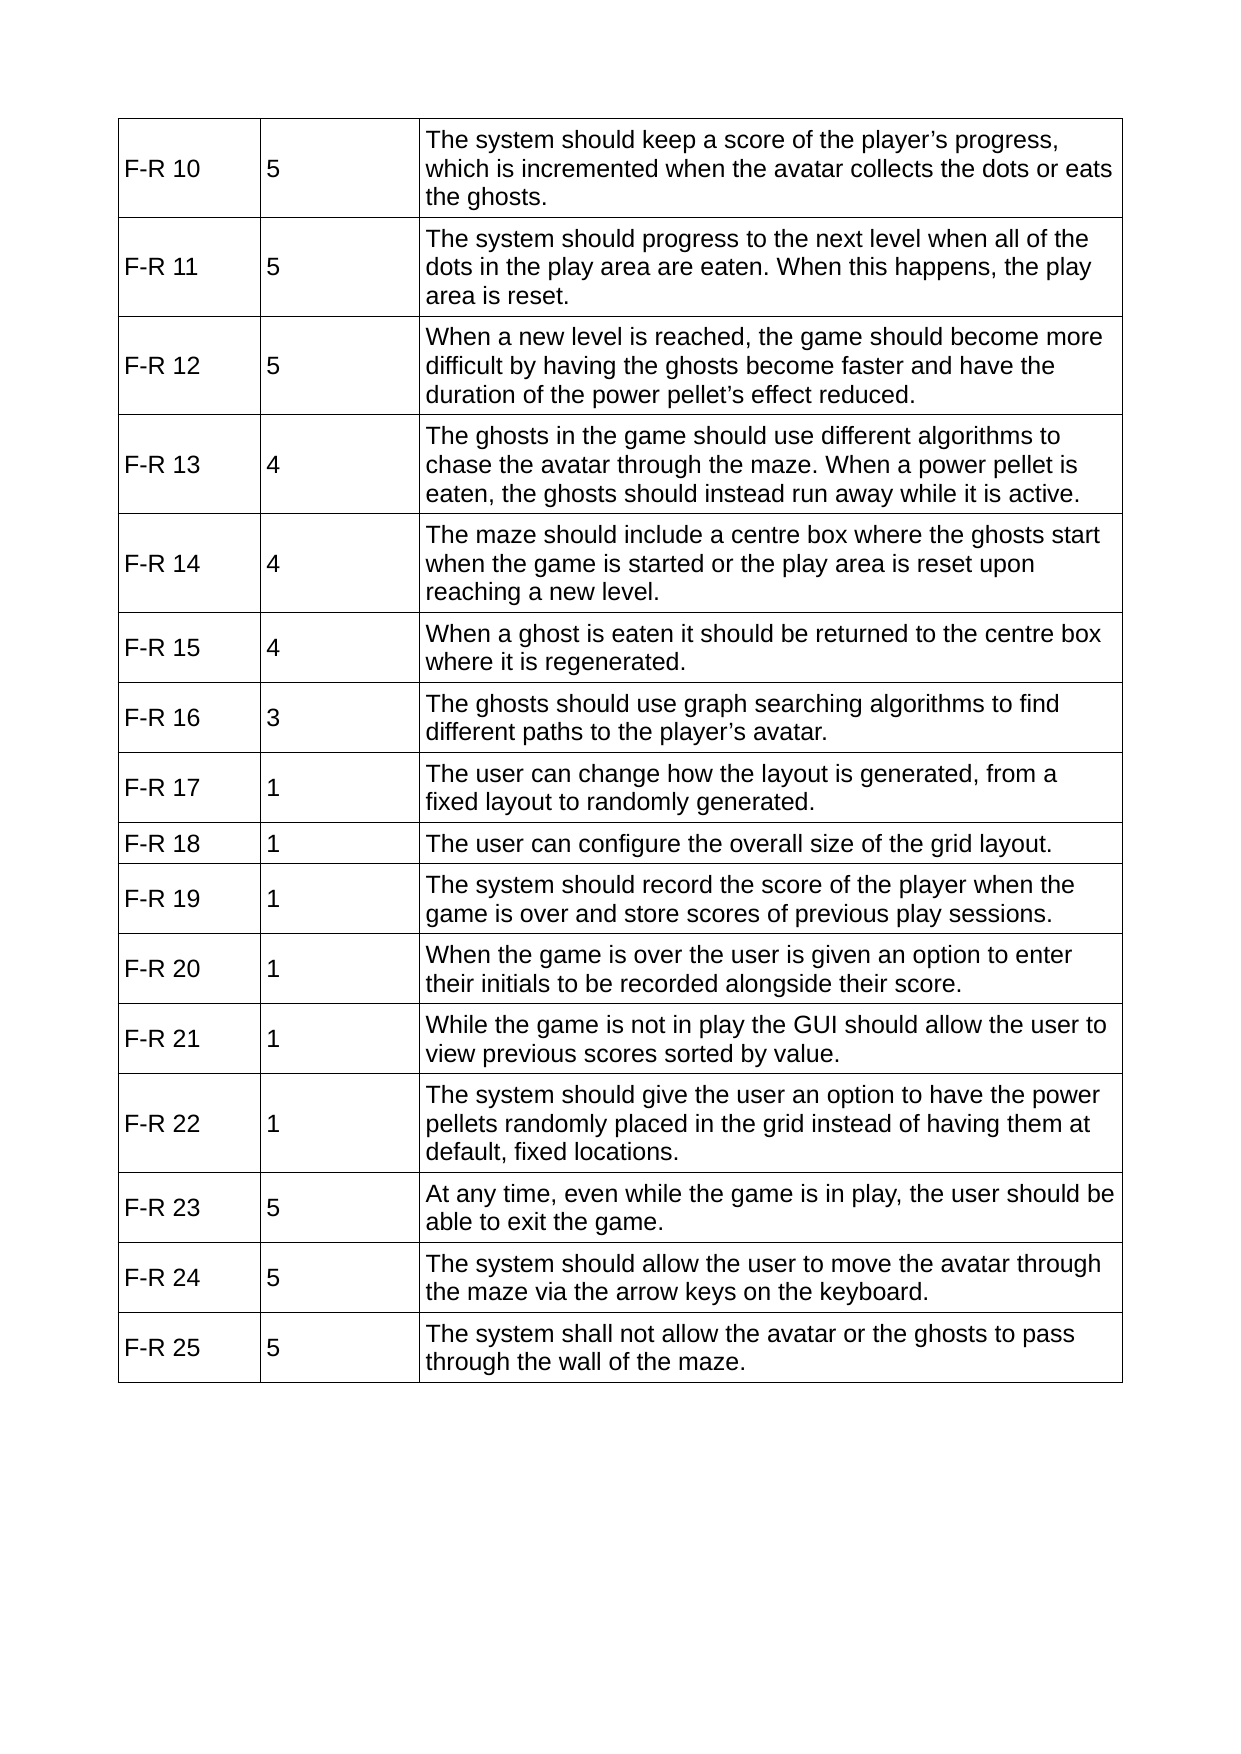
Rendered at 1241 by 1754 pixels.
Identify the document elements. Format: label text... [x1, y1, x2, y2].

table_cell F-R 13 [119, 415, 260, 513]
table_cell 4 [261, 514, 419, 612]
table_cell F-R 10 [119, 119, 260, 217]
table_cell The user can change how the layout is generated, from a fixed layout to randomly generated. [420, 753, 1122, 822]
table_cell When the game is over the user is given an option to enter their initials to be recorded alongside their score. [420, 934, 1122, 1003]
table_cell The maze should include a centre box where the ghosts start when the game is started or the play area is reset upon reaching a new level. [420, 514, 1122, 612]
table_cell 1 [261, 1074, 419, 1172]
table_cell F-R 15 [119, 613, 260, 682]
table_cell F-R 14 [119, 514, 260, 612]
table_cell 5 [261, 1313, 419, 1382]
table_cell 1 [261, 753, 419, 822]
table_cell The system should give the user an option to have the power pellets randomly placed in the grid instead of having them at default, fixed locations. [420, 1074, 1122, 1172]
table_cell The system should record the score of the player when the game is over and store scores of previous play sessions. [420, 864, 1122, 933]
table_cell At any time, even while the game is in play, the user should be able to exit the game. [420, 1173, 1122, 1242]
table_cell When a new level is reached, the game should become more difficult by having the ghosts become faster and have the duration of the power pellet’s effect reduced. [420, 317, 1122, 414]
table_cell F-R 19 [119, 864, 260, 933]
table_cell 1 [261, 823, 419, 863]
table_cell The system should progress to the next level when all of the dots in the play area are eaten. When this happens, the play area is reset. [420, 218, 1122, 316]
table_cell 3 [261, 683, 419, 752]
table_cell F-R 24 [119, 1243, 260, 1312]
table_cell 4 [261, 613, 419, 682]
table_cell F-R 21 [119, 1004, 260, 1073]
table_cell While the game is not in play the GUI should allow the user to view previous scores sorted by value. [420, 1004, 1122, 1073]
table_cell The ghosts in the game should use different algorithms to chase the avatar through the maze. When a power pellet is eaten, the ghosts should instead run away while it is active. [420, 415, 1122, 513]
table_cell 5 [261, 1243, 419, 1312]
table_cell F-R 16 [119, 683, 260, 752]
table_cell The ghosts should use graph searching algorithms to find different paths to the player’s avatar. [420, 683, 1122, 752]
table_cell F-R 25 [119, 1313, 260, 1382]
table_cell The system shall not allow the avatar or the ghosts to pass through the wall of the maze. [420, 1313, 1122, 1382]
table_cell The system should allow the user to move the avatar through the maze via the arrow keys on the keyboard. [420, 1243, 1122, 1312]
table_cell 5 [261, 119, 419, 217]
table_cell F-R 20 [119, 934, 260, 1003]
table_cell 1 [261, 934, 419, 1003]
table_cell 5 [261, 317, 419, 414]
table_cell 5 [261, 218, 419, 316]
table_cell The system should keep a score of the player’s progress, which is incremented when the avatar collects the dots or eats the ghosts. [420, 119, 1122, 217]
table_cell F-R 11 [119, 218, 260, 316]
table_cell F-R 12 [119, 317, 260, 414]
table_cell 4 [261, 415, 419, 513]
table_cell 1 [261, 864, 419, 933]
table_cell F-R 23 [119, 1173, 260, 1242]
table_cell 5 [261, 1173, 419, 1242]
table_cell F-R 18 [119, 823, 260, 863]
table_cell 1 [261, 1004, 419, 1073]
table_cell When a ghost is eaten it should be returned to the centre box where it is regenerated. [420, 613, 1122, 682]
table_cell The user can configure the overall size of the grid layout. [420, 823, 1122, 863]
table_cell F-R 17 [119, 753, 260, 822]
table_cell F-R 22 [119, 1074, 260, 1172]
